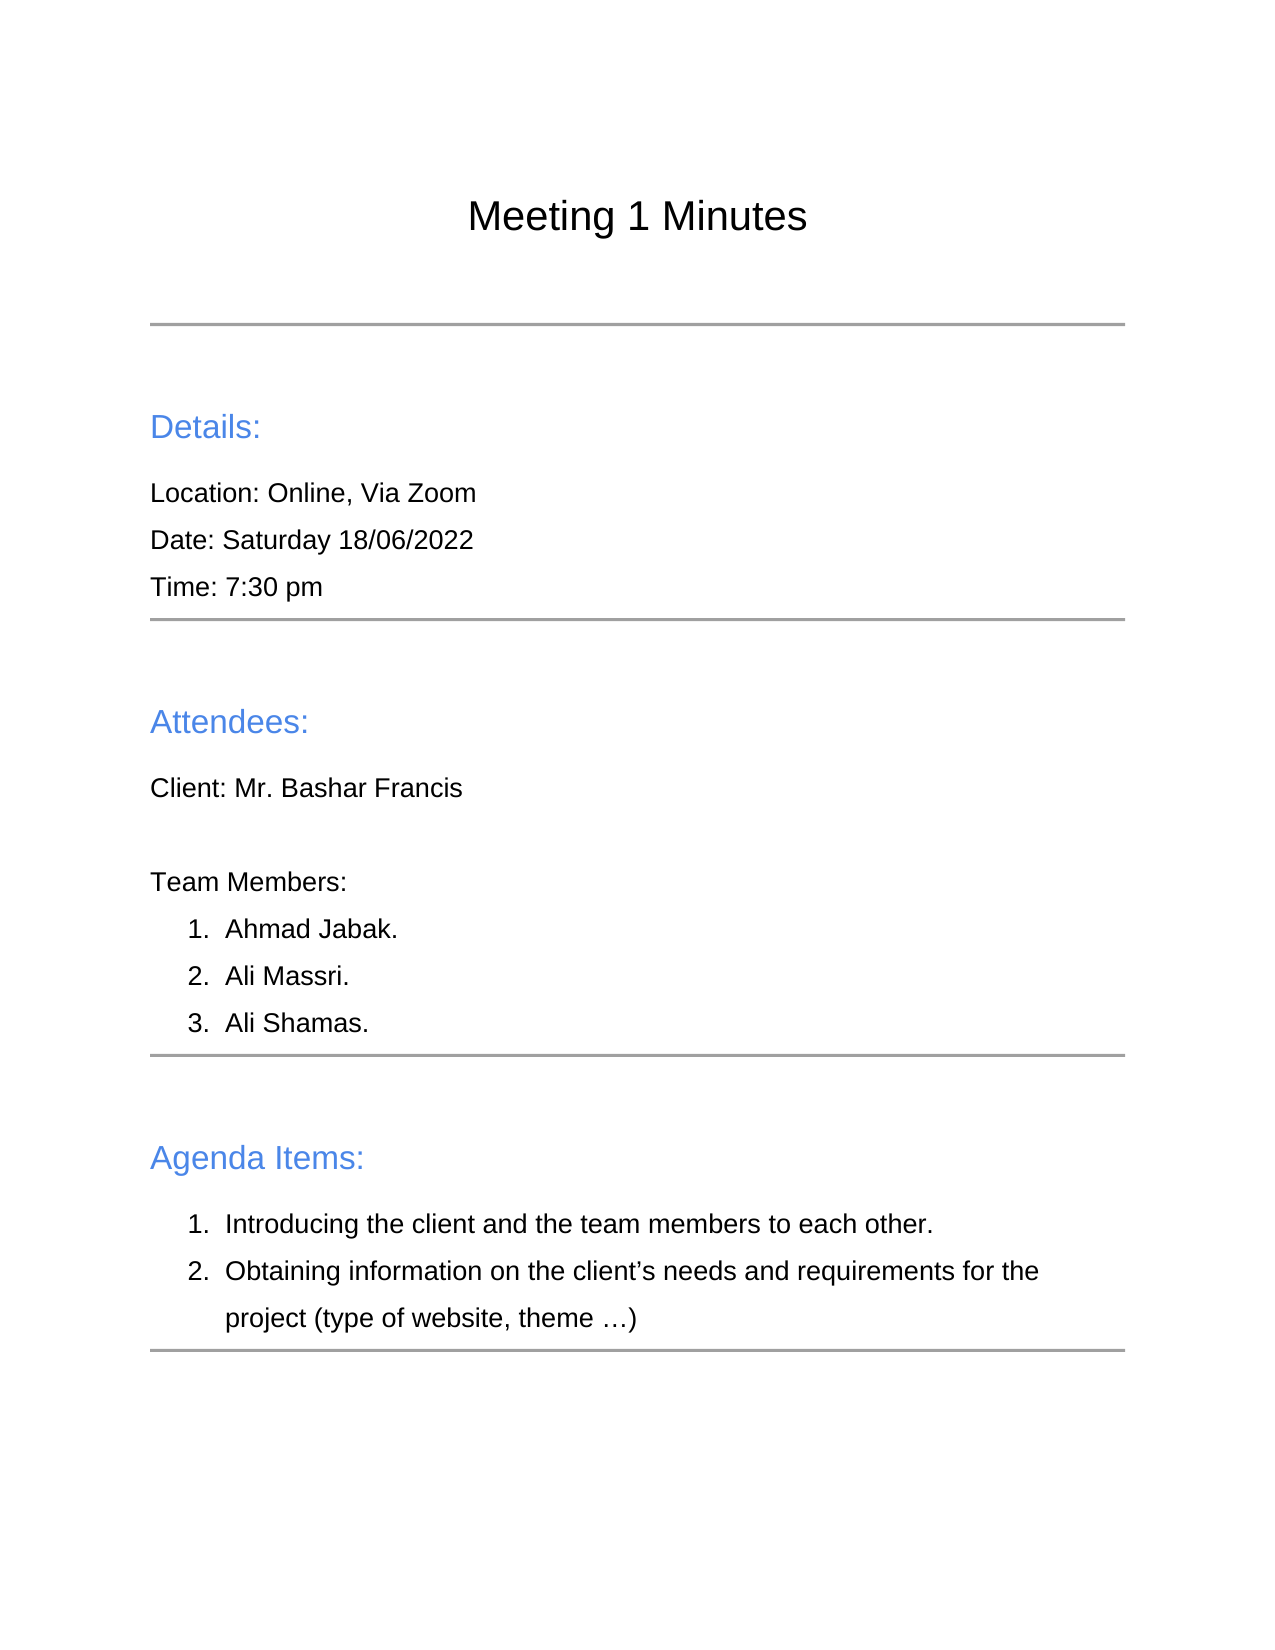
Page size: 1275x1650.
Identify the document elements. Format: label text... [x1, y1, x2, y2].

text Client: Mr. Bashar Francis [150, 772, 1125, 804]
list Ahmad Jabak. [187, 913, 1125, 944]
subtitle Meeting 1 Minutes [150, 192, 1125, 239]
text Team Members: [150, 866, 1125, 897]
subtitle Attendees: [150, 702, 1125, 741]
list Ali Massri. [187, 960, 1125, 991]
text Time: 7:30 pm [150, 571, 1125, 602]
list Introducing the client and the team members to each other. [187, 1208, 1125, 1239]
text Location: Online, Via Zoom [150, 477, 1125, 509]
subtitle Agenda Items: [150, 1138, 1125, 1177]
text Date: Saturday 18/06/2022 [150, 524, 1125, 556]
list Ali Shamas. [187, 1007, 1125, 1038]
list Obtaining information on the client’s needs and requirements for the project (type of website, theme …) [187, 1255, 1125, 1333]
subtitle Details: [150, 407, 1125, 446]
